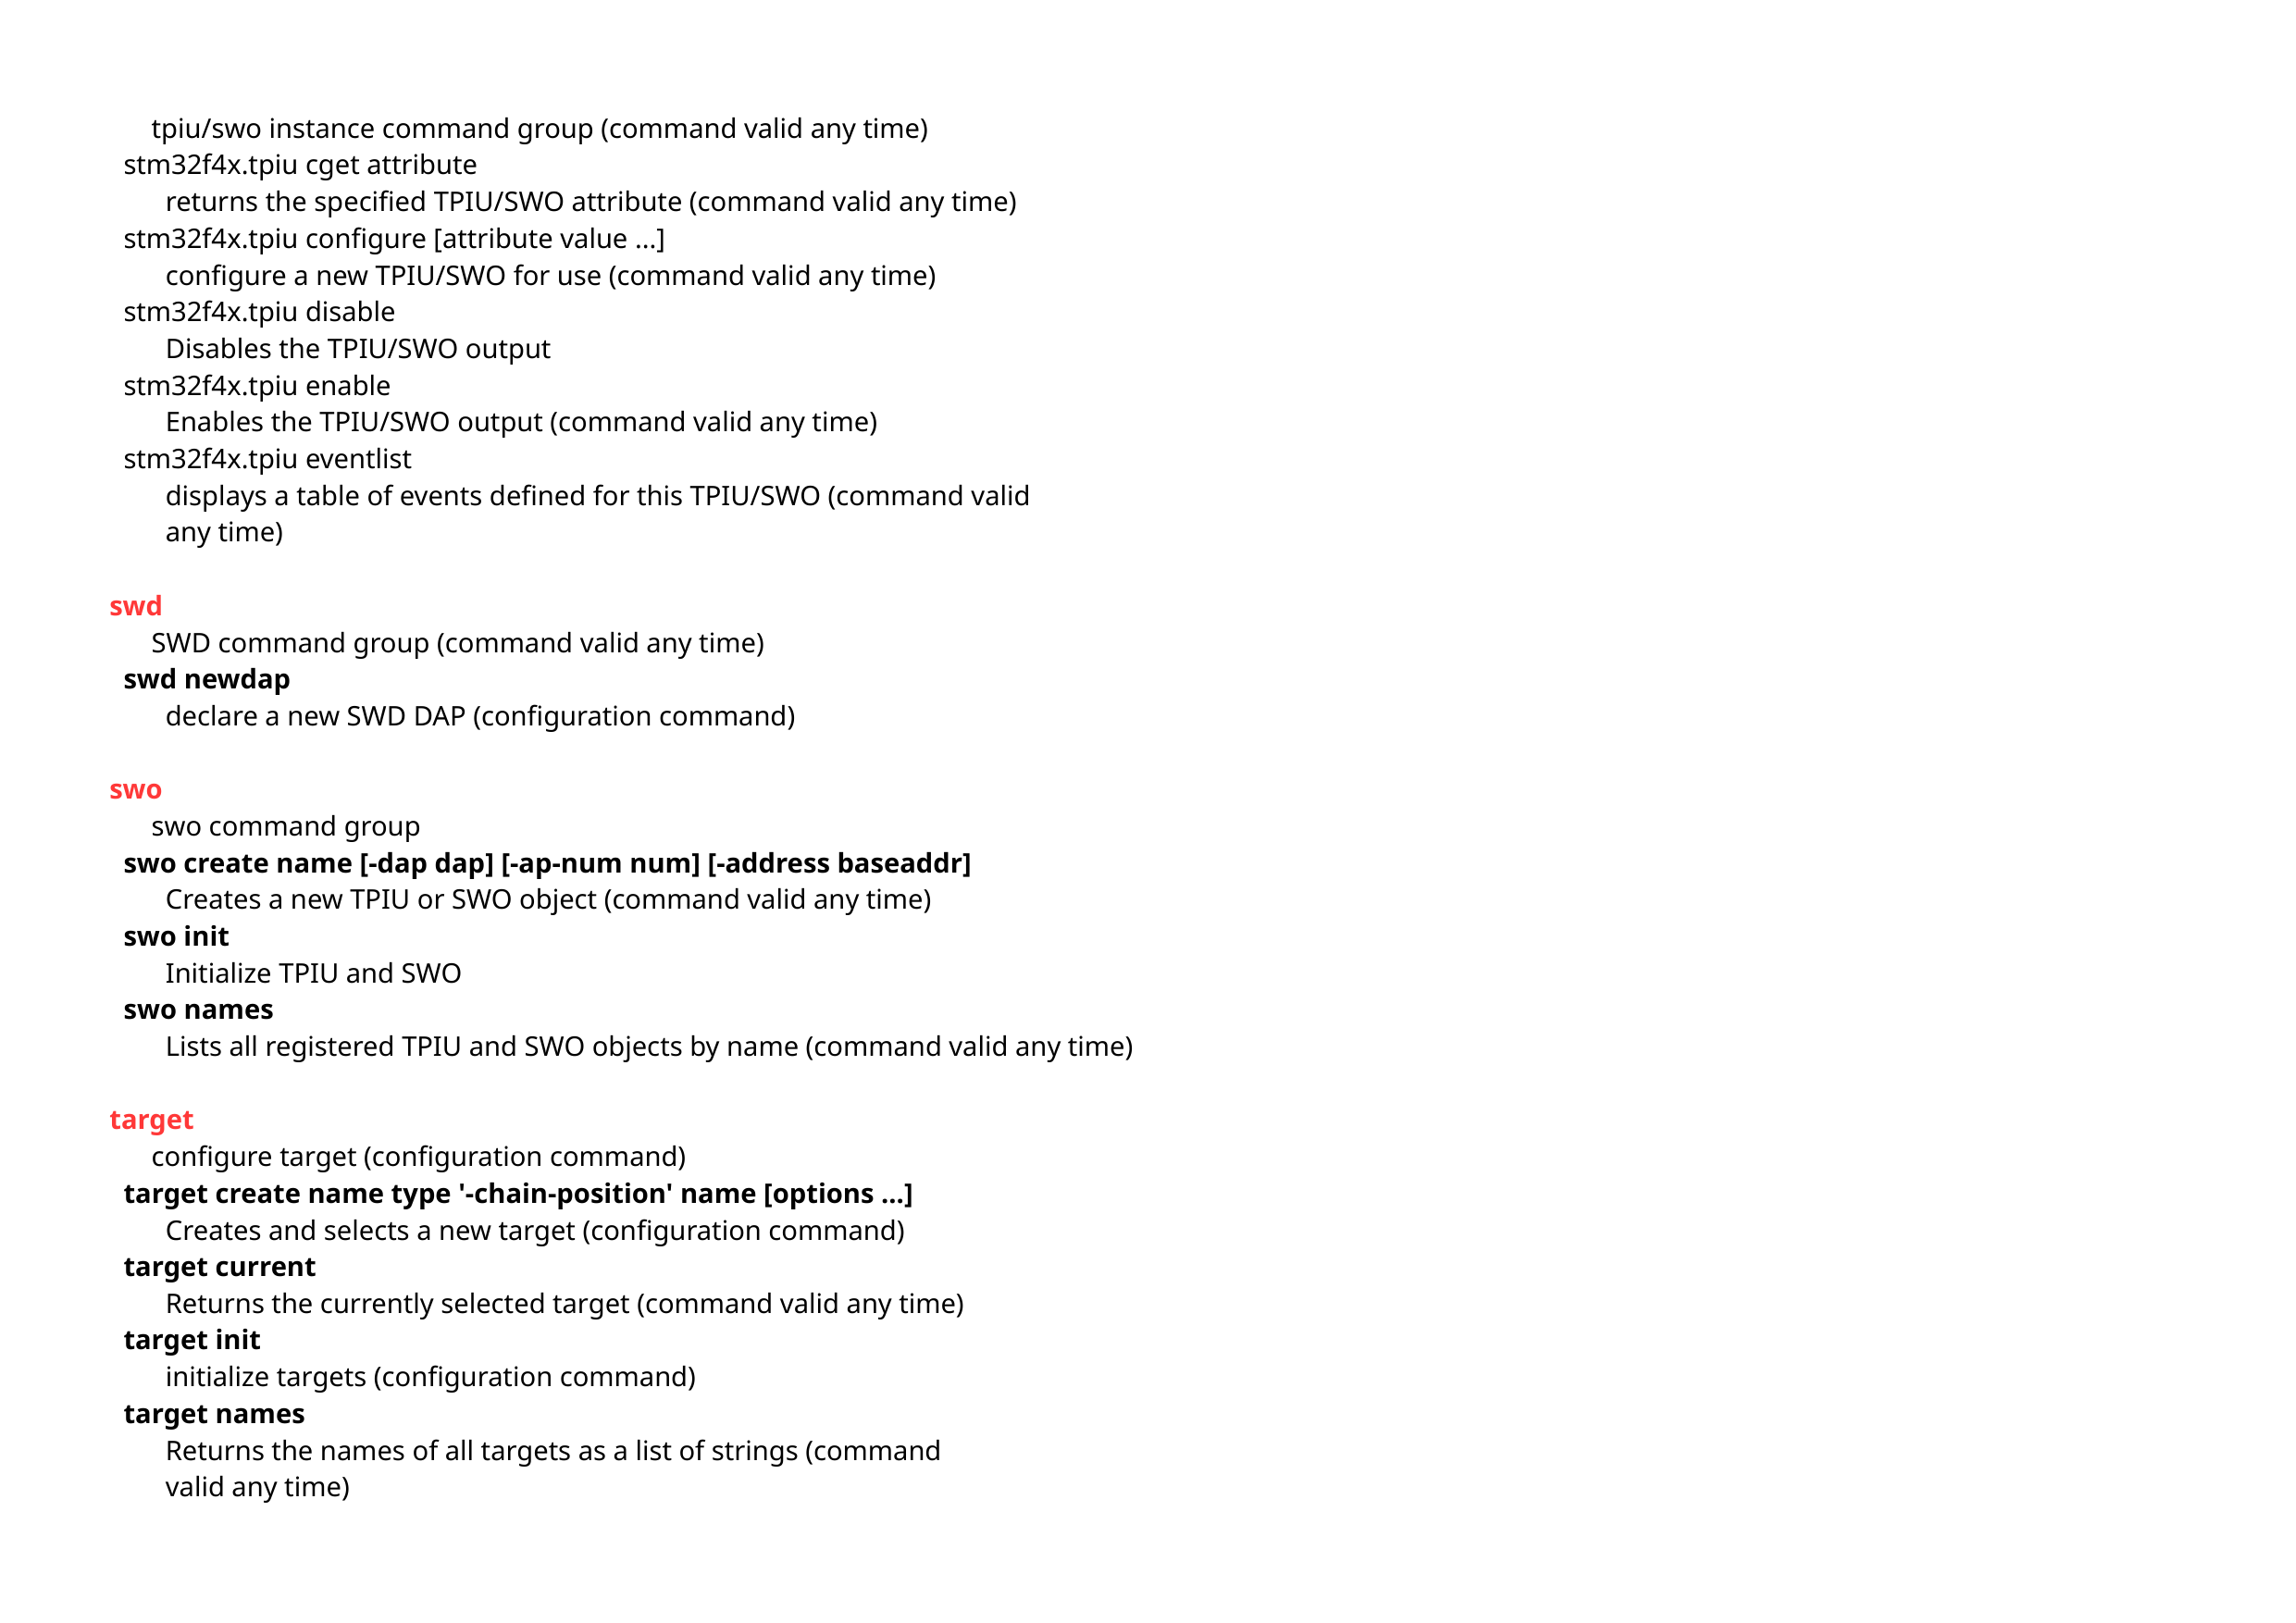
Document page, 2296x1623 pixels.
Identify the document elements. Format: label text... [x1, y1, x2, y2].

text target current [109, 1247, 2186, 1284]
text swo command group [109, 807, 2186, 844]
text Initialize TPIU and SWO [109, 954, 2186, 991]
text any time) [109, 514, 2186, 550]
text stm32f4x.tpiu cget attribute [109, 146, 2186, 182]
text swo [109, 770, 2186, 807]
text swd [109, 587, 2186, 624]
text target [109, 1101, 2186, 1137]
text swo names [109, 991, 2186, 1027]
text stm32f4x.tpiu enable [109, 366, 2186, 403]
text stm32f4x.tpiu eventlist [109, 440, 2186, 477]
text swd newdap [109, 660, 2186, 697]
text target create name type '-chain-position' name [options ...] [109, 1174, 2186, 1211]
text target init [109, 1321, 2186, 1357]
text target names [109, 1394, 2186, 1431]
text Lists all registered TPIU and SWO objects by name (command valid any time) [109, 1027, 2186, 1064]
text Creates and selects a new target (configuration command) [109, 1211, 2186, 1247]
text configure a new TPIU/SWO for use (command valid any time) [109, 256, 2186, 293]
text swo create name [-dap dap] [-ap-num num] [-address baseaddr] [109, 844, 2186, 881]
text Disables the TPIU/SWO output [109, 329, 2186, 366]
text configure target (configuration command) [109, 1137, 2186, 1174]
text Returns the names of all targets as a list of strings (command [109, 1431, 2186, 1468]
text initialize targets (configuration command) [109, 1357, 2186, 1394]
text declare a new SWD DAP (configuration command) [109, 697, 2186, 734]
text Returns the currently selected target (command valid any time) [109, 1284, 2186, 1321]
text displays a table of events defined for this TPIU/SWO (command valid [109, 477, 2186, 514]
text tpiu/swo instance command group (command valid any time) [109, 109, 2186, 146]
text returns the specified TPIU/SWO attribute (command valid any time) [109, 182, 2186, 219]
text valid any time) [109, 1468, 2186, 1505]
text swo init [109, 917, 2186, 954]
text stm32f4x.tpiu configure [attribute value ...] [109, 219, 2186, 256]
text Enables the TPIU/SWO output (command valid any time) [109, 403, 2186, 440]
text Creates a new TPIU or SWO object (command valid any time) [109, 881, 2186, 917]
text stm32f4x.tpiu disable [109, 293, 2186, 329]
text SWD command group (command valid any time) [109, 624, 2186, 660]
